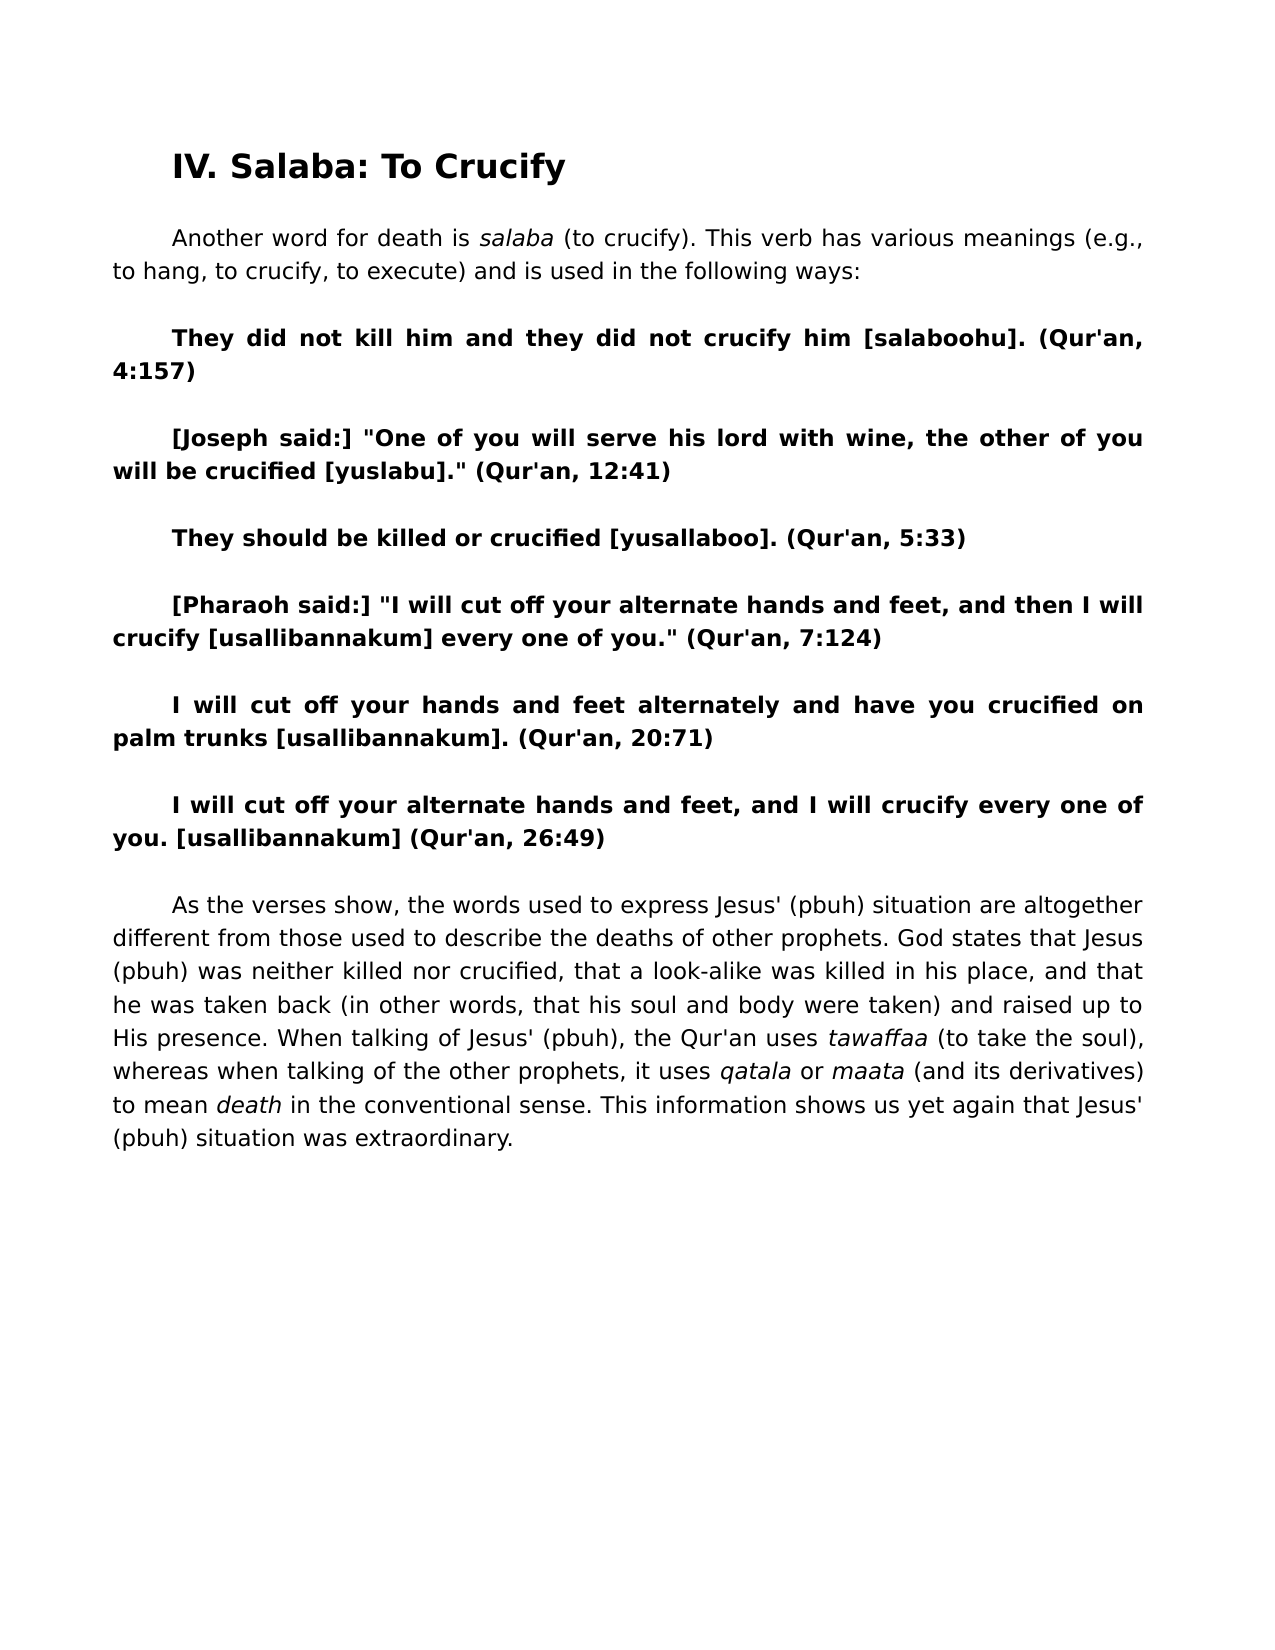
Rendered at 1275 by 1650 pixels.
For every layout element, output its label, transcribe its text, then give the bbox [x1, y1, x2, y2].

text [Joseph said:] "One of you will serve his lord with wine, the other of you will be crucified [yuslabu]." (Qur'an, 12:41) [112, 420, 1145, 486]
text IV. Salaba: To Crucify [112, 148, 1145, 186]
text Another word for death is salaba (to crucify). This verb has various meanings (e.g., to hang, to crucify, to execute) and is used in the following ways: [112, 220, 1145, 286]
text As the verses show, the words used to express Jesus' (pbuh) situation are altogether different from those used to describe the deaths of other prophets. God states that Jesus (pbuh) was neither killed nor crucified, that a look-alike was killed in his place, and that he was taken back (in other words, that his soul and body were taken) and raised up to His presence. When talking of Jesus' (pbuh), the Qur'an uses tawaffaa (to take the soul), whereas when talking of the other prophets, it uses qatala or maata (and its derivatives) to mean death in the conventional sense. This information shows us yet again that Jesus' (pbuh) situation was extraordinary. [112, 886, 1145, 1153]
text They did not kill him and they did not crucify him [salaboohu]. (Qur'an, 4:157) [112, 320, 1145, 386]
text I will cut off your hands and feet alternately and have you crucified on palm trunks [usallibannakum]. (Qur'an, 20:71) [112, 686, 1145, 753]
text [Pharaoh said:] "I will cut off your alternate hands and feet, and then I will crucify [usallibannakum] every one of you." (Qur'an, 7:124) [112, 586, 1145, 653]
text They should be killed or crucified [yusallaboo]. (Qur'an, 5:33) [112, 520, 1145, 553]
text I will cut off your alternate hands and feet, and I will crucify every one of you. [usallibannakum] (Qur'an, 26:49) [112, 786, 1145, 853]
